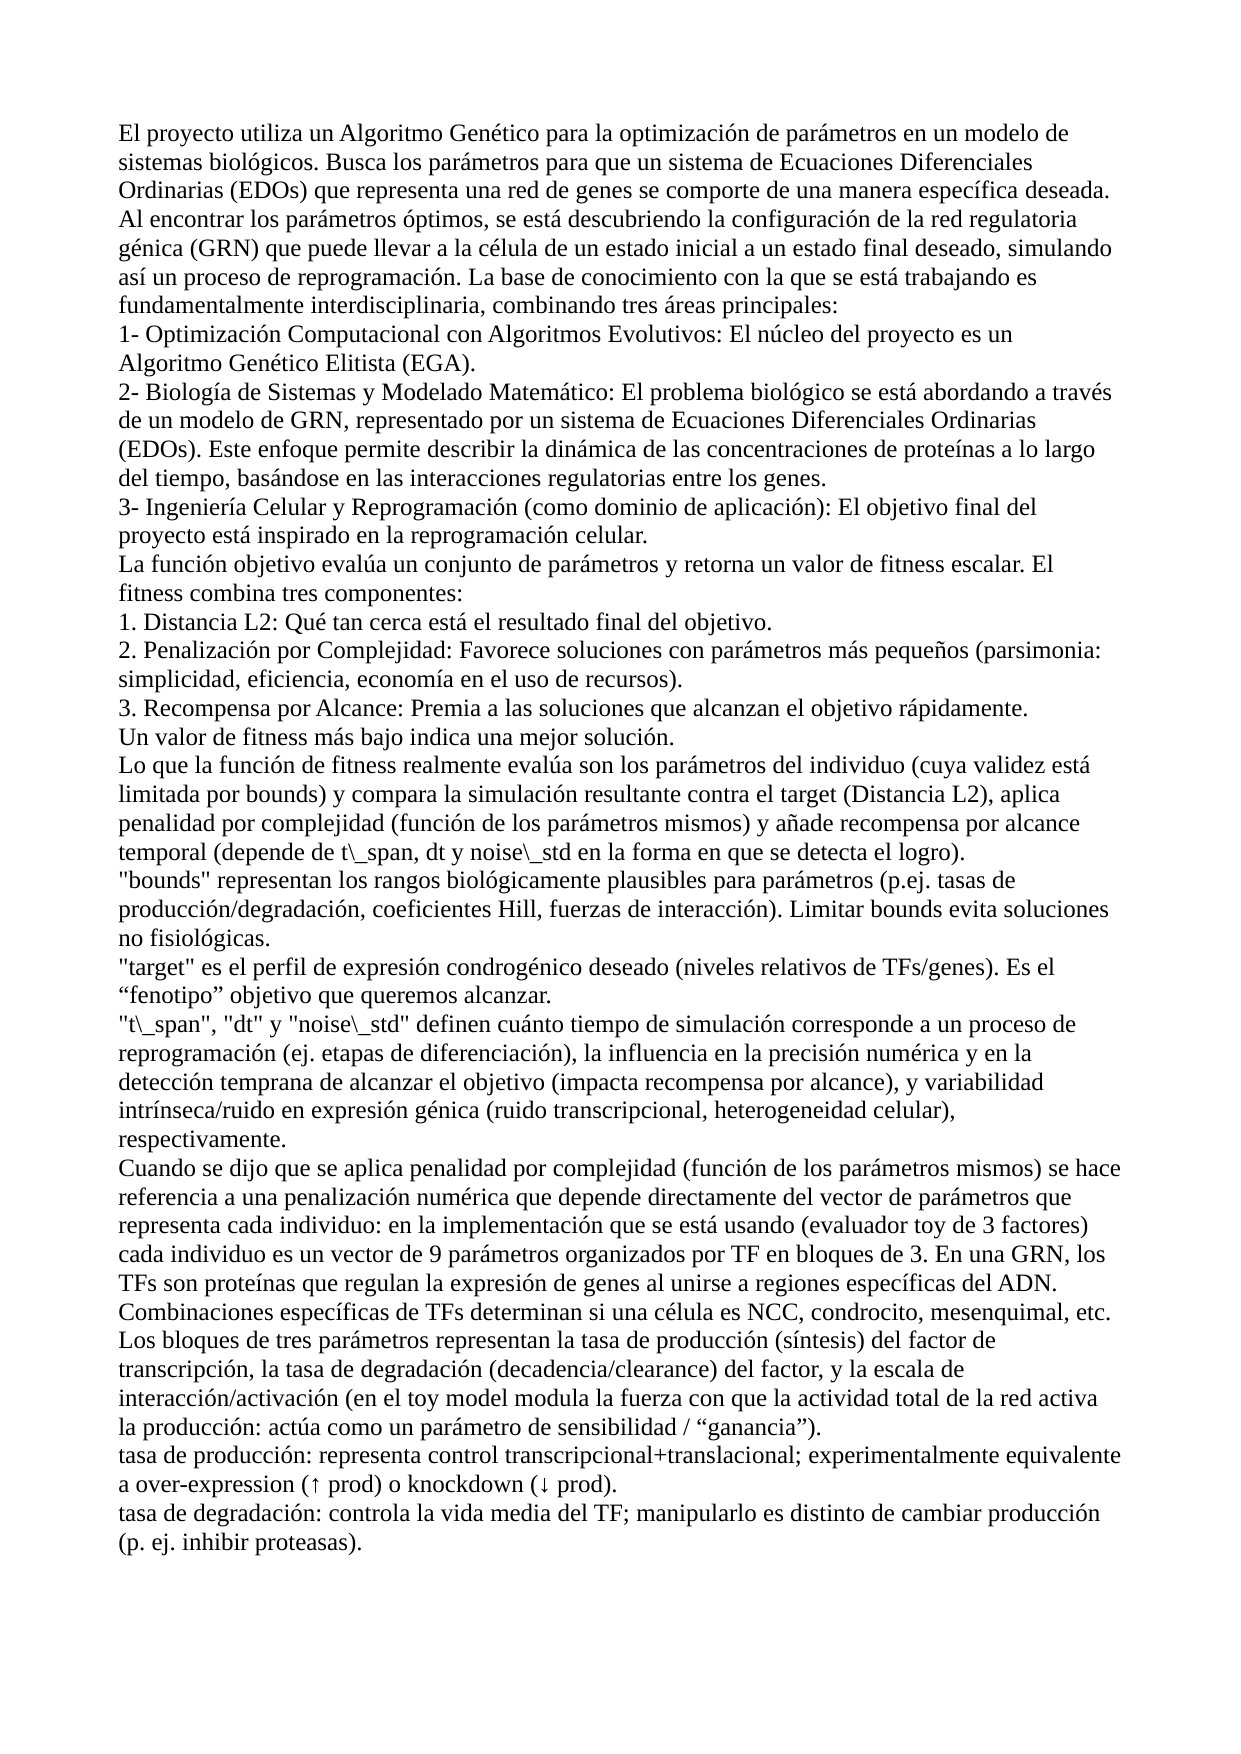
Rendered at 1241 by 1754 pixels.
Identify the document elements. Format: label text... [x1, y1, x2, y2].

text tasa de producción: representa control transcripcional+translacional; experimentalmente equivalente a over-expression (↑ prod) o knockdown (↓ prod). [118, 1441, 1122, 1498]
text "t\_span", "dt" y "noise\_std" definen cuánto tiempo de simulación corresponde a un proceso de reprogramación (ej. etapas de diferenciación), la influencia en la precisión numérica y en la detección temprana de alcanzar el objetivo (impacta recompensa por alcance), y variabilidad intrínseca/ruido en expresión génica (ruido transcripcional, heterogeneidad celular), respectivamente. [118, 1009, 1122, 1153]
text La función objetivo evalúa un conjunto de parámetros y retorna un valor de fitness escalar. El fitness combina tres componentes: [118, 549, 1122, 607]
text Un valor de fitness más bajo indica una mejor solución. [118, 722, 1122, 751]
text El proyecto utiliza un Algoritmo Genético para la optimización de parámetros en un modelo de sistemas biológicos. Busca los parámetros para que un sistema de Ecuaciones Diferenciales Ordinarias (EDOs) que representa una red de genes se comporte de una manera específica deseada. Al encontrar los parámetros óptimos, se está descubriendo la configuración de la red regulatoria génica (GRN) que puede llevar a la célula de un estado inicial a un estado final deseado, simulando así un proceso de reprogramación. La base de conocimiento con la que se está trabajando es fundamentalmente interdisciplinaria, combinando tres áreas principales: [118, 118, 1122, 319]
text "bounds" representan los rangos biológicamente plausibles para parámetros (p.ej. tasas de producción/degradación, coeficientes Hill, fuerzas de interacción). Limitar bounds evita soluciones no fisiológicas. [118, 866, 1122, 952]
text 2- Biología de Sistemas y Modelado Matemático: El problema biológico se está abordando a través de un modelo de GRN, representado por un sistema de Ecuaciones Diferenciales Ordinarias (EDOs). Este enfoque permite describir la dinámica de las concentraciones de proteínas a lo largo del tiempo, basándose en las interacciones regulatorias entre los genes. [118, 377, 1122, 492]
text Cuando se dijo que se aplica penalidad por complejidad (función de los parámetros mismos) se hace referencia a una penalización numérica que depende directamente del vector de parámetros que representa cada individuo: en la implementación que se está usando (evaluador toy de 3 factores) cada individuo es un vector de 9 parámetros organizados por TF en bloques de 3. En una GRN, los TFs son proteínas que regulan la expresión de genes al unirse a regiones específicas del ADN. Combinaciones específicas de TFs determinan si una célula es NCC, condrocito, mesenquimal, etc. Los bloques de tres parámetros representan la tasa de producción (síntesis) del factor de transcripción, la tasa de degradación (decadencia/clearance) del factor, y la escala de interacción/activación (en el toy model modula la fuerza con que la actividad total de la red activa la producción: actúa como un parámetro de sensibilidad / “ganancia”). [118, 1153, 1122, 1441]
text 1. Distancia L2: Qué tan cerca está el resultado final del objetivo. [118, 607, 1122, 636]
text 2. Penalización por Complejidad: Favorece soluciones con parámetros más pequeños (parsimonia: simplicidad, eficiencia, economía en el uso de recursos). [118, 636, 1122, 693]
text 1- Optimización Computacional con Algoritmos Evolutivos: El núcleo del proyecto es un Algoritmo Genético Elitista (EGA). [118, 319, 1122, 377]
text "target" es el perfil de expresión condrogénico deseado (niveles relativos de TFs/genes). Es el “fenotipo” objetivo que queremos alcanzar. [118, 952, 1122, 1009]
text tasa de degradación: controla la vida media del TF; manipularlo es distinto de cambiar producción (p. ej. inhibir proteasas). [118, 1498, 1122, 1556]
text Lo que la función de fitness realmente evalúa son los parámetros del individuo (cuya validez está limitada por bounds) y compara la simulación resultante contra el target (Distancia L2), aplica penalidad por complejidad (función de los parámetros mismos) y añade recompensa por alcance temporal (depende de t\_span, dt y noise\_std en la forma en que se detecta el logro). [118, 751, 1122, 866]
text 3. Recompensa por Alcance: Premia a las soluciones que alcanzan el objetivo rápidamente. [118, 693, 1122, 722]
text 3- Ingeniería Celular y Reprogramación (como dominio de aplicación): El objetivo final del proyecto está inspirado en la reprogramación celular. [118, 492, 1122, 549]
